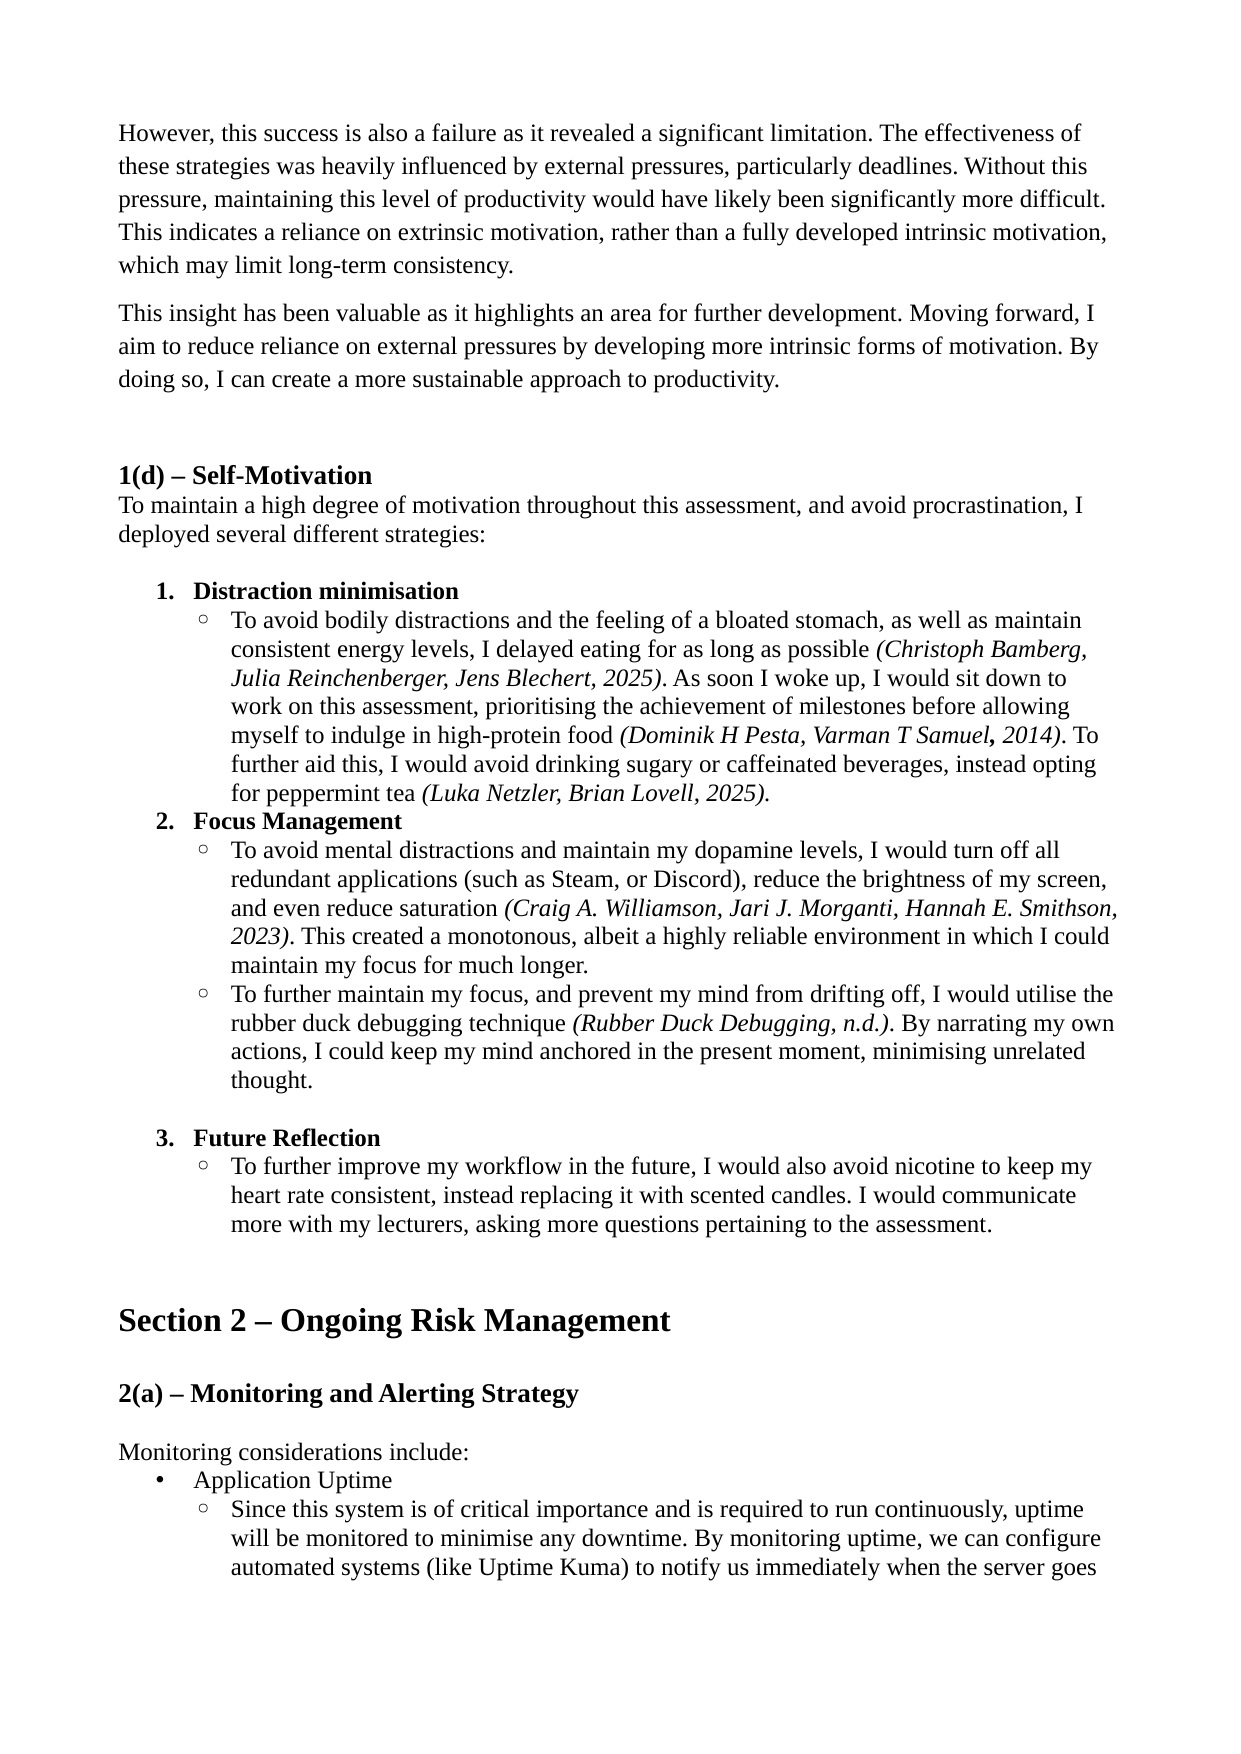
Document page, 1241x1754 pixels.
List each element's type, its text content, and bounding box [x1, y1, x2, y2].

list Application Uptime [156, 1465, 1122, 1494]
list Focus Management [156, 806, 1122, 835]
text Section 2 – Ongoing Risk Management [118, 1300, 1122, 1338]
text However, this success is also a failure as it revealed a significant limitation. The effectiveness of these strategies was heavily influenced by external pressures, particularly deadlines. Without this pressure, maintaining this level of productivity would have likely been significantly more difficult. This indicates a reliance on extrinsic motivation, rather than a fully developed intrinsic motivation, which may limit long-term consistency. [118, 118, 1122, 279]
text To maintain a high degree of motivation throughout this assessment, and avoid procrastination, I deployed several different strategies: [118, 490, 1122, 548]
text 1(d) – Self-Motivation [118, 459, 1122, 490]
list Future Reflection [156, 1123, 1122, 1151]
list To avoid mental distractions and maintain my dopamine levels, I would turn off all redundant applications (such as Steam, or Discord), reduce the brightness of my screen, and even reduce saturation (Craig A. Williamson, Jari J. Morganti, Hannah E. Smithson, 2023). This created a monotonous, albeit a highly reliable environment in which I could maintain my focus for much longer. [193, 835, 1122, 979]
list To avoid bodily distractions and the feeling of a bloated stomach, as well as maintain consistent energy levels, I delayed eating for as long as possible (Christoph Bamberg, Julia Reinchenberger, Jens Blechert, 2025). As soon I woke up, I would sit down to work on this assessment, prioritising the achievement of milestones before allowing myself to indulge in high-protein food (Dominik H Pesta, Varman T Samuel, 2014). To further aid this, I would avoid drinking sugary or caffeinated beverages, instead opting for peppermint tea (Luka Netzler, Brian Lovell, 2025). [193, 605, 1122, 806]
text 2(a) – Monitoring and Alerting Strategy [118, 1377, 1122, 1408]
text This insight has been valuable as it highlights an area for further development. Moving forward, I aim to reduce reliance on external pressures by developing more intrinsic forms of motivation. By doing so, I can create a more sustainable approach to productivity. [118, 298, 1122, 393]
list To further improve my workflow in the future, I would also avoid nicotine to keep my heart rate consistent, instead replacing it with scented candles. I would communicate more with my lecturers, asking more questions pertaining to the assessment. [193, 1151, 1122, 1238]
text Monitoring considerations include: [118, 1437, 1122, 1465]
list To further maintain my focus, and prevent my mind from drifting off, I would utilise the rubber duck debugging technique (Rubber Duck Debugging, n.d.). By narrating my own actions, I could keep my mind anchored in the present moment, minimising unrelated thought. [193, 979, 1122, 1094]
list Since this system is of critical importance and is required to run continuously, uptime will be monitored to minimise any downtime. By monitoring uptime, we can configure automated systems (like Uptime Kuma) to notify us immediately when the server goes [193, 1494, 1122, 1580]
list Distraction minimisation [156, 576, 1122, 605]
